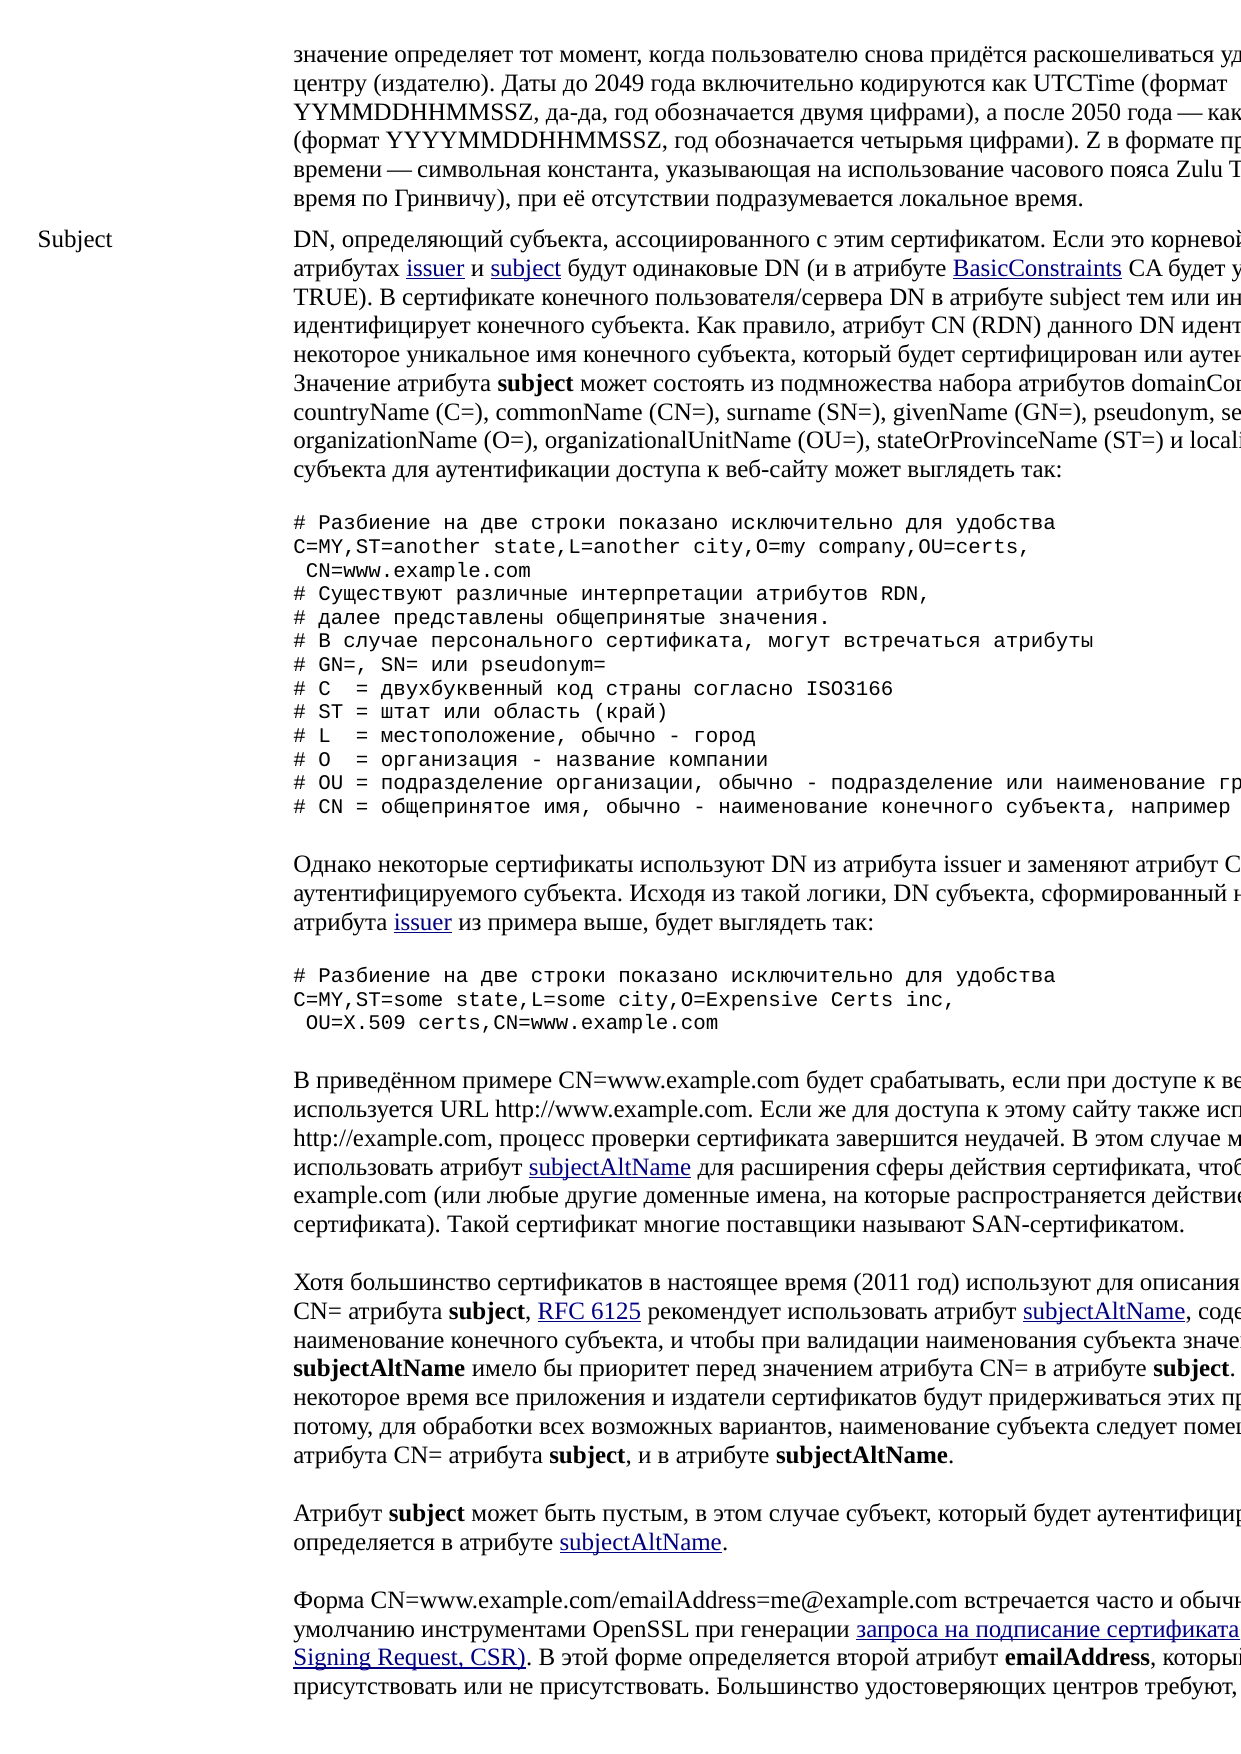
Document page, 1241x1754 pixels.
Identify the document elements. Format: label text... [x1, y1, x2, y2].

table_cell [31, 33, 287, 218]
table_cell Представляет собой два подполя (атрибута) notBefore и notAfter, определяющих период времени, в который сертификат является действительным, или, если присутствует только подполе NotAfter, его значение определяет тот момент, когда пользователю снова придётся раскошеливаться удостоверяющему центру (издателю). Даты до 2049 года включительно кодируются как UTCTime (формат YYMMDDHHMMSSZ, да-да, год обозначается двумя цифрами), а после 2050 года — как GeneralizedTime (формат YYYYMMDDHHMMSSZ, год обозначается четырьмя цифрами). Z в формате представления времени — символьная константа, указывающая на использование часового пояса Zulu Time (UTC, он же время по Гринвичу), при её отсутствии подразумевается локальное время. [287, 33, 1240, 218]
table_cell DN, определяющий субъекта, ассоциированного с этим сертификатом. Если это корневой сертификат, в атрибутах issuer и subject будут одинаковые DN (и в атрибуте BasicConstraints CA будет установлено в TRUE). В сертификате конечного пользователя/сервера DN в атрибуте subject тем или иным способом идентифицирует конечного субъекта. Как правило, атрибут CN (RDN) данного DN идентифицирует некоторое уникальное имя конечного субъекта, который будет сертифицирован или аутентифицирован. Значение атрибута subject может состоять из подмножества набора атрибутов domainComponent (DC=), countryName (C=), commonName (CN=), surname (SN=), givenName (GN=), pseudonym, serialNumber, title, organizationName (O=), organizationalUnitName (OU=), stateOrProvinceName (ST=) и localityName (L=). DN субъекта для аутентификации доступа к веб-сайту может выглядеть так: # Разбиение на две строки показано исключительно для удобства C=MY,ST=another state,L=another city,O=my company,OU=certs, CN=www.example.com # Существуют различные интерпретации атрибутов RDN, # далее представлены общепринятые значения. # В случае персонального сертификата, могут встречаться атрибуты # GN=, SN= или pseudonym= # C = двухбуквенный код страны согласно ISO3166 # ST = штат или область (край) # L = местоположение, обычно - город # O = организация - название компании # OU = подразделение организации, обычно - подразделение или наименование группы объектов # CN = общепринятое имя, обычно - наименование конечного субъекта, например www.example.com Однако некоторые сертификаты используют DN из атрибута issuer и заменяют атрибут CN (RDN) именем аутентифицируемого субъекта. Исходя из такой логики, DN субъекта, сформированный на основании DN атрибута issuer из примера выше, будет выглядеть так: # Разбиение на две строки показано исключительно для удобства C=MY,ST=some state,L=some city,O=Expensive Certs inc, OU=X.509 certs,CN=www.example.com В приведённом примере CN=www.example.com будет срабатывать, если при доступе к веб-сайту используется URL http://www.example.com. Если же для доступа к этому сайту также используется http://example.com, процесс проверки сертификата завершится неудачей. В этом случае можно использовать атрибут subjectAltName для расширения сферы действия сертификата, чтобы включить example.com (или любые другие доменные имена, на которые распространяется действие этого сертификата). Такой сертификат многие поставщики называют SAN-сертификатом. Хотя большинство сертификатов в настоящее время (2011 год) используют для описания субъекта RDN CN= атрибута subject, RFC 6125 рекомендует использовать атрибут subjectAltName, содержащий наименование конечного субъекта, и чтобы при валидации наименования субъекта значение атрибута subjectAltName имело бы приоритет перед значением атрибута CN= в атрибуте subject. Возможно, через некоторое время все приложения и издатели сертификатов будут придерживаться этих принципов, и потому, для обработки всех возможных вариантов, наименование субъекта следует помещать и в значение атрибута CN= атрибута subject, и в атрибуте subjectAltName. Атрибут subject может быть пустым, в этом случае субъект, который будет аутентифицирован, определяется в атрибуте subjectAltName. Форма CN=www.example.com/emailAddress=me@example.com встречается часто и обычно создаётся по умолчанию инструментами OpenSSL при генерации запроса на подписание сертификата (Certificate Signing Request, CSR). В этой форме определяется второй атрибут emailAddress, который может присутствовать или не присутствовать. Большинство удостоверяющих центров требуют, чтобы строка с указанием адреса электронной почты оставалась пустой при создании CSR с помощью OpenSSL, возможно затем, чтобы продать Вам ещё один сертификат для защиты адресов электронной почты. Или это кажется Вам слишком циничным? Замечания по атрибутам сертификата subject и subjectAltName. [287, 218, 1240, 1706]
table_cell Subject [31, 218, 287, 1706]
